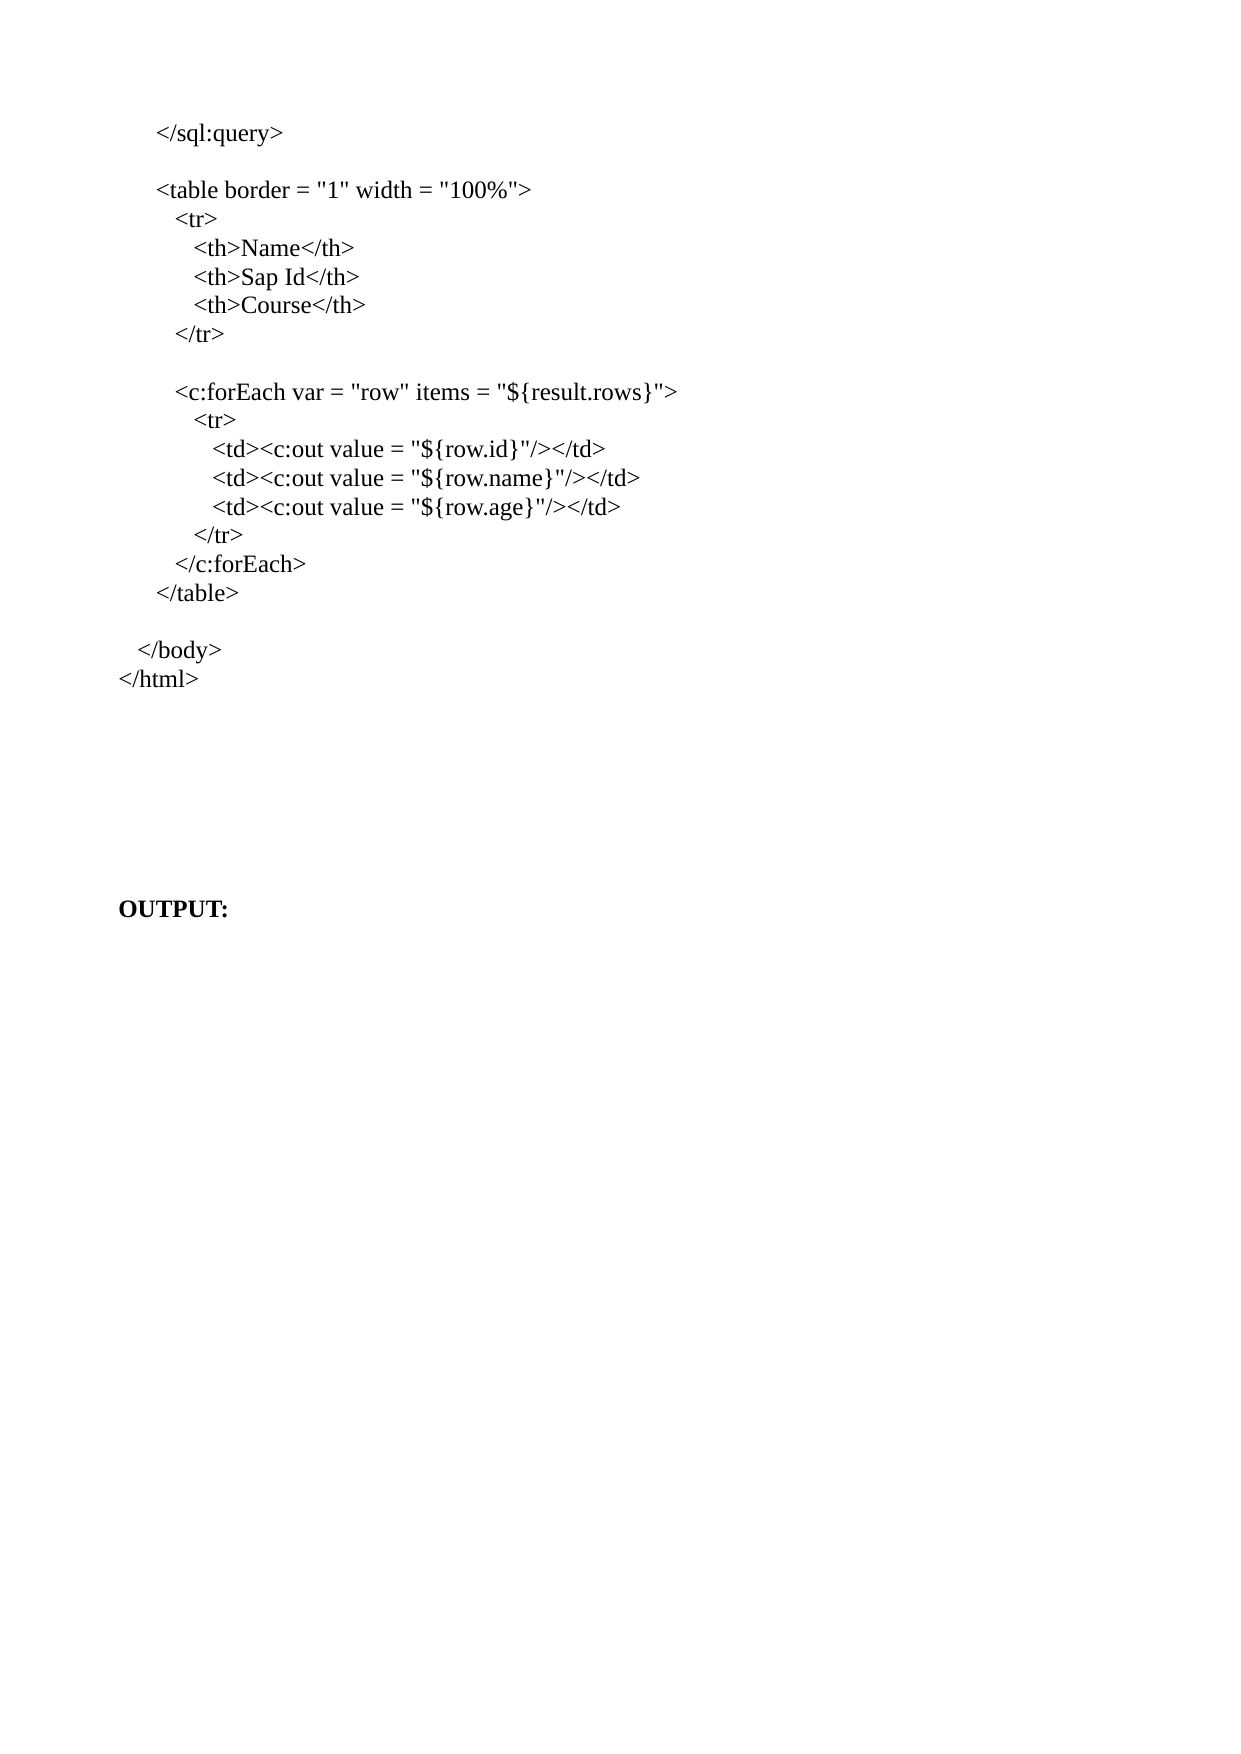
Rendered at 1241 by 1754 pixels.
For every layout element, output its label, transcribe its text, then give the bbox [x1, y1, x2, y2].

text </html> [118, 664, 1122, 693]
text <th>Sap Id</th> [118, 262, 1122, 291]
text </tr> [118, 521, 1122, 549]
text OUTPUT: [118, 894, 1122, 923]
text </body> [118, 636, 1122, 664]
text <table border = "1" width = "100%"> [118, 176, 1122, 204]
text <th>Course</th> [118, 291, 1122, 319]
text </sql:query> [118, 118, 1122, 147]
text </tr> [118, 319, 1122, 348]
text </table> [118, 578, 1122, 607]
text <td><c:out value = "${row.name}"/></td> [118, 463, 1122, 492]
text <c:forEach var = "row" items = "${result.rows}"> [118, 377, 1122, 406]
text </c:forEach> [118, 549, 1122, 578]
text <td><c:out value = "${row.id}"/></td> [118, 434, 1122, 463]
text <tr> [118, 204, 1122, 233]
text <td><c:out value = "${row.age}"/></td> [118, 492, 1122, 521]
text <th>Name</th> [118, 233, 1122, 262]
text <tr> [118, 406, 1122, 434]
